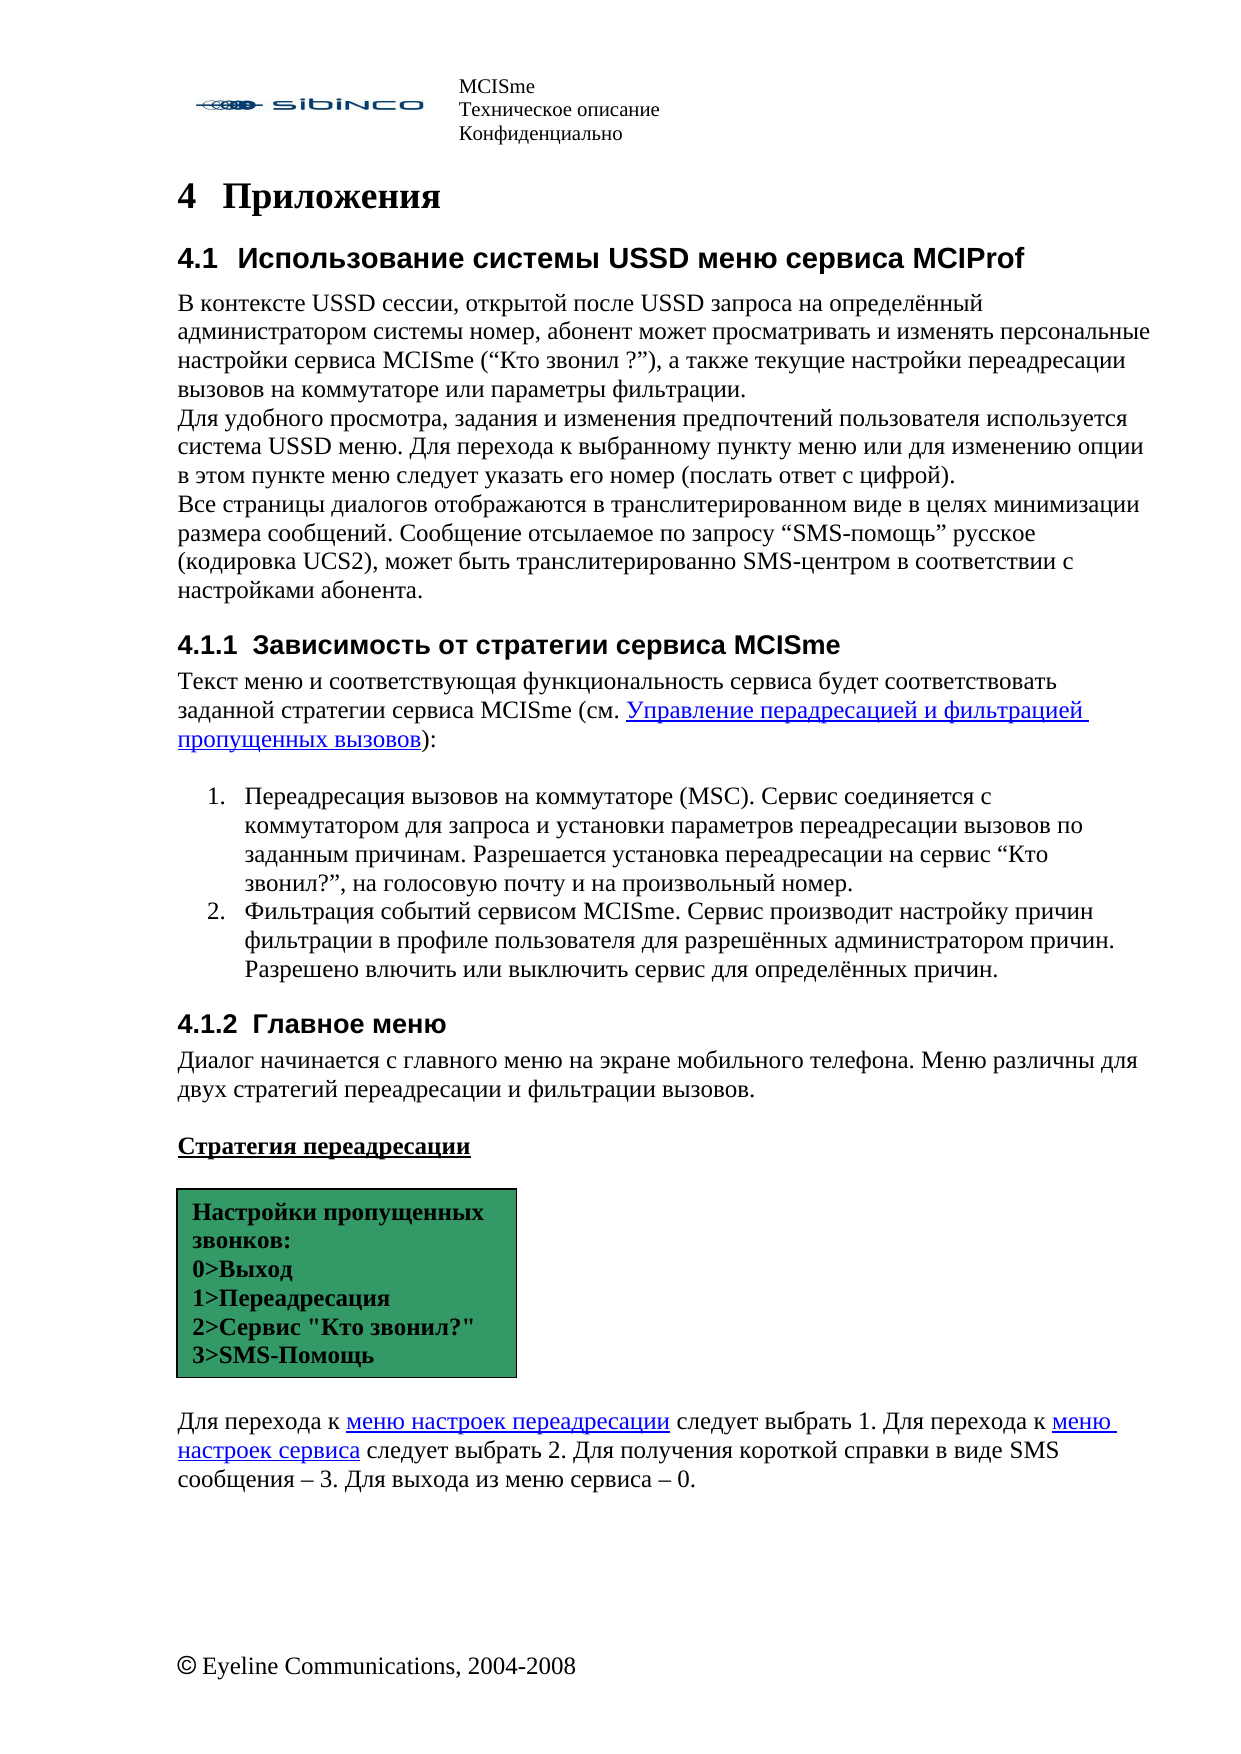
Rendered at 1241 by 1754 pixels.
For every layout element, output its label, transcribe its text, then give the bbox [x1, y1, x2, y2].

text Стратегия переадресации [177, 1131, 1152, 1160]
text Диалог начинается с главного меню на экране мобильного телефона. Меню различны для двух стратегий переадресации и фильтрации вызовов. [177, 1045, 1152, 1103]
text В контексте USSD сессии, открытой после USSD запроса на определённый администратором системы номер, абонент может просматривать и изменять персональные настройки сервиса MCISme (“Кто звонил ?”), а также текущие настройки переадресации вызовов на коммутаторе или параметры фильтрации. [177, 288, 1152, 403]
subtitle Главное меню [177, 1008, 1152, 1039]
text Все страницы диалогов отображаются в транслитерированном виде в целях минимизации размера сообщений. Сообщение отсылаемое по запросу “SMS-помощь” русское (кодировка UCS2), может быть транслитерированно SMS-центром в соответствии с настройками абонента. [177, 489, 1152, 604]
list Фильтрация событий сервисом MCISme. Сервис производит настройку причин фильтрации в профиле пользователя для разрешённых администратором причин. Разрешено влючить или выключить сервис для определённых причин. [207, 896, 1152, 983]
list Переадресация вызовов на коммутаторе (MSC). Сервис соединяется с коммутатором для запроса и установки параметров переадресации вызовов по заданным причинам. Разрешается установка переадресации на сервис “Кто звонил?”, на голосовую почту и на произвольный номер. [207, 781, 1152, 896]
subtitle Использование системы USSD меню сервиса MCIProf [177, 242, 1152, 275]
subtitle Приложения [177, 173, 1152, 217]
text Для перехода к меню настроек переадресации следует выбрать 1. Для перехода к меню настроек сервиса следует выбрать 2. Для получения короткой справки в виде SMS сообщения – 3. Для выхода из меню сервиса – 0. [177, 1406, 1152, 1492]
subtitle Зависимость от стратегии сервиса MCISme [177, 629, 1152, 660]
text Текст меню и соответствующая функциональность сервиса будет соответствовать заданной стратегии сервиса MCISme (см. Управление перадресацией и фильтрацией пропущенных вызовов): [177, 666, 1152, 753]
picture [194, 98, 425, 112]
text Для удобного просмотра, задания и изменения предпочтений пользователя используется система USSD меню. Для перехода к выбранному пункту меню или для изменению опции в этом пункте меню следует указать его номер (послать ответ с цифрой). [177, 403, 1152, 489]
